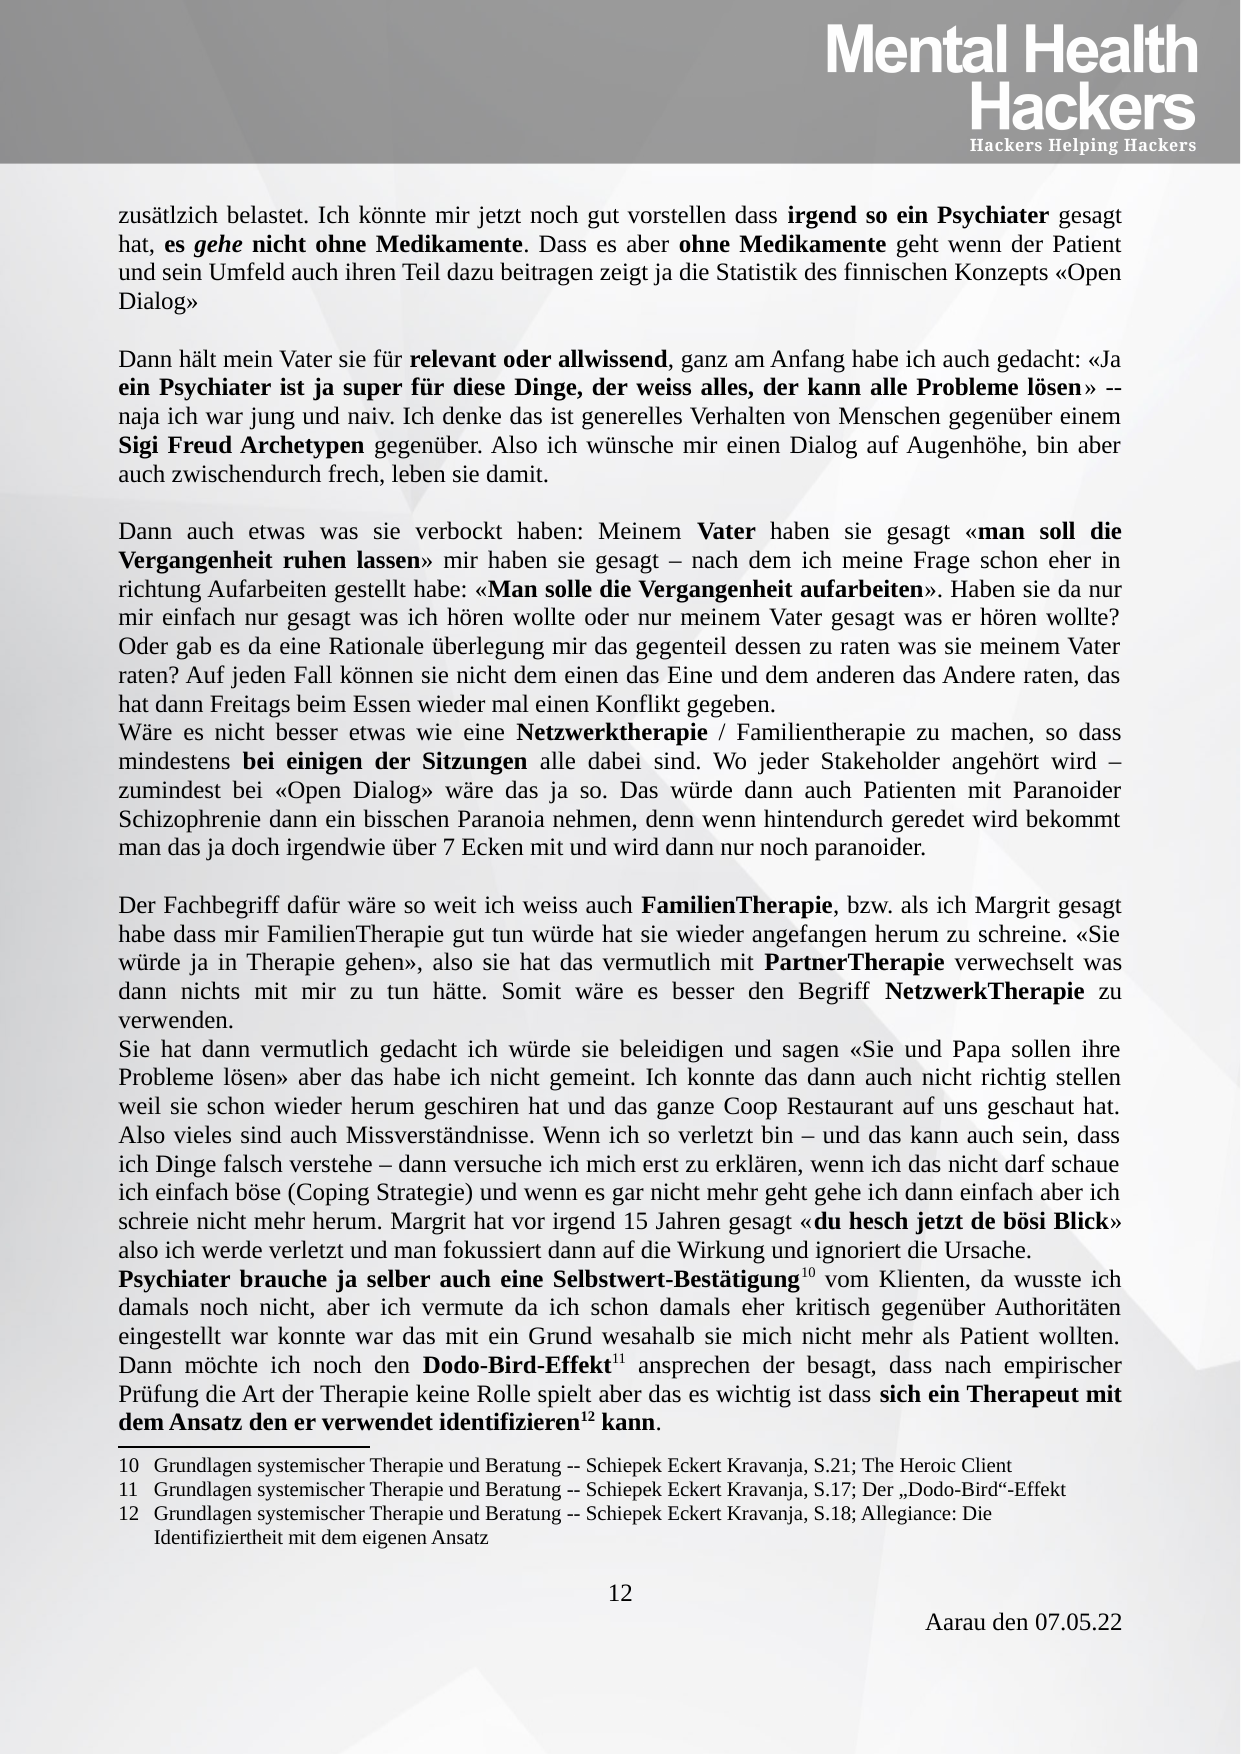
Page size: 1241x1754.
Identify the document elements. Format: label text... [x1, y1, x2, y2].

text Dann auch etwas was sie verbockt haben: Meinem Vater haben sie gesagt «man soll die Vergangenheit ruhen lassen» mir haben sie gesagt – nach dem ich meine Frage schon eher in richtung Aufarbeiten gestellt habe: «Man solle die Vergangenheit aufarbeiten». Haben sie da nur mir einfach nur gesagt was ich hören wollte oder nur meinem Vater gesagt was er hören wollte? Oder gab es da eine Rationale überlegung mir das gegenteil dessen zu raten was sie meinem Vater raten? Auf jeden Fall können sie nicht dem einen das Eine und dem anderen das Andere raten, das hat dann Freitags beim Essen wieder mal einen Konflikt gegeben. [118, 516, 1122, 717]
text Sie hat dann vermutlich gedacht ich würde sie beleidigen und sagen «Sie und Papa sollen ihre Probleme lösen» aber das habe ich nicht gemeint. Ich konnte das dann auch nicht richtig stellen weil sie schon wieder herum geschiren hat und das ganze Coop Restaurant auf uns geschaut hat. Also vieles sind auch Missverständnisse. Wenn ich so verletzt bin – und das kann auch sein, dass ich Dinge falsch verstehe – dann versuche ich mich erst zu erklären, wenn ich das nicht darf schaue ich einfach böse (Coping Strategie) und wenn es gar nicht mehr geht gehe ich dann einfach aber ich schreie nicht mehr herum. Margrit hat vor irgend 15 Jahren gesagt «du hesch jetzt de bösi Blick» also ich werde verletzt und man fokussiert dann auf die Wirkung und ignoriert die Ursache. [118, 1034, 1122, 1264]
text zusätlzich belastet. Ich könnte mir jetzt noch gut vorstellen dass irgend so ein Psychiater gesagt hat, es gehe nicht ohne Medikamente. Dass es aber ohne Medikamente geht wenn der Patient und sein Umfeld auch ihren Teil dazu beitragen zeigt ja die Statistik des finnischen Konzepts «Open Dialog» [118, 200, 1122, 315]
text Grundlagen systemischer Therapie und Beratung -- Schiepek Eckert Kravanja, S.18; Allegiance: Die Identifiziertheit mit dem eigenen Ansatz [118, 1501, 1122, 1549]
text Psychiater brauche ja selber auch eine Selbstwert-Bestätigung vom Klienten, da wusste ich damals noch nicht, aber ich vermute da ich schon damals eher kritisch gegenüber Authoritäten eingestellt war konnte war das mit ein Grund wesahalb sie mich nicht mehr als Patient wollten. Dann möchte ich noch den Dodo-Bird-Effekt ansprechen der besagt, dass nach empirischer Prüfung die Art der Therapie keine Rolle spielt aber das es wichtig ist dass sich ein Therapeut mit dem Ansatz den er verwendet identifizieren kann. [118, 1264, 1122, 1436]
text Grundlagen systemischer Therapie und Beratung -- Schiepek Eckert Kravanja, S.21; The Heroic Client [118, 1453, 1122, 1477]
picture [0, 0, 1241, 1754]
text Wäre es nicht besser etwas wie eine Netzwerktherapie / Familientherapie zu machen, so dass mindestens bei einigen der Sitzungen alle dabei sind. Wo jeder Stakeholder angehört wird – zumindest bei «Open Dialog» wäre das ja so. Das würde dann auch Patienten mit Paranoider Schizophrenie dann ein bisschen Paranoia nehmen, denn wenn hintendurch geredet wird bekommt man das ja doch irgendwie über 7 Ecken mit und wird dann nur noch paranoider. [118, 717, 1122, 861]
text Grundlagen systemischer Therapie und Beratung -- Schiepek Eckert Kravanja, S.17; Der „Dodo-Bird“-Effekt [118, 1477, 1122, 1501]
text Dann hält mein Vater sie für relevant oder allwissend, ganz am Anfang habe ich auch gedacht: «Ja ein Psychiater ist ja super für diese Dinge, der weiss alles, der kann alle Probleme lösen» -- naja ich war jung und naiv. Ich denke das ist generelles Verhalten von Menschen gegenüber einem Sigi Freud Archetypen gegenüber. Also ich wünsche mir einen Dialog auf Augenhöhe, bin aber auch zwischendurch frech, leben sie damit. [118, 344, 1122, 487]
text Der Fachbegriff dafür wäre so weit ich weiss auch FamilienTherapie, bzw. als ich Margrit gesagt habe dass mir FamilienTherapie gut tun würde hat sie wieder angefangen herum zu schreine. «Sie würde ja in Therapie gehen», also sie hat das vermutlich mit PartnerTherapie verwechselt was dann nichts mit mir zu tun hätte. Somit wäre es besser den Begriff NetzwerkTherapie zu verwenden. [118, 890, 1122, 1034]
